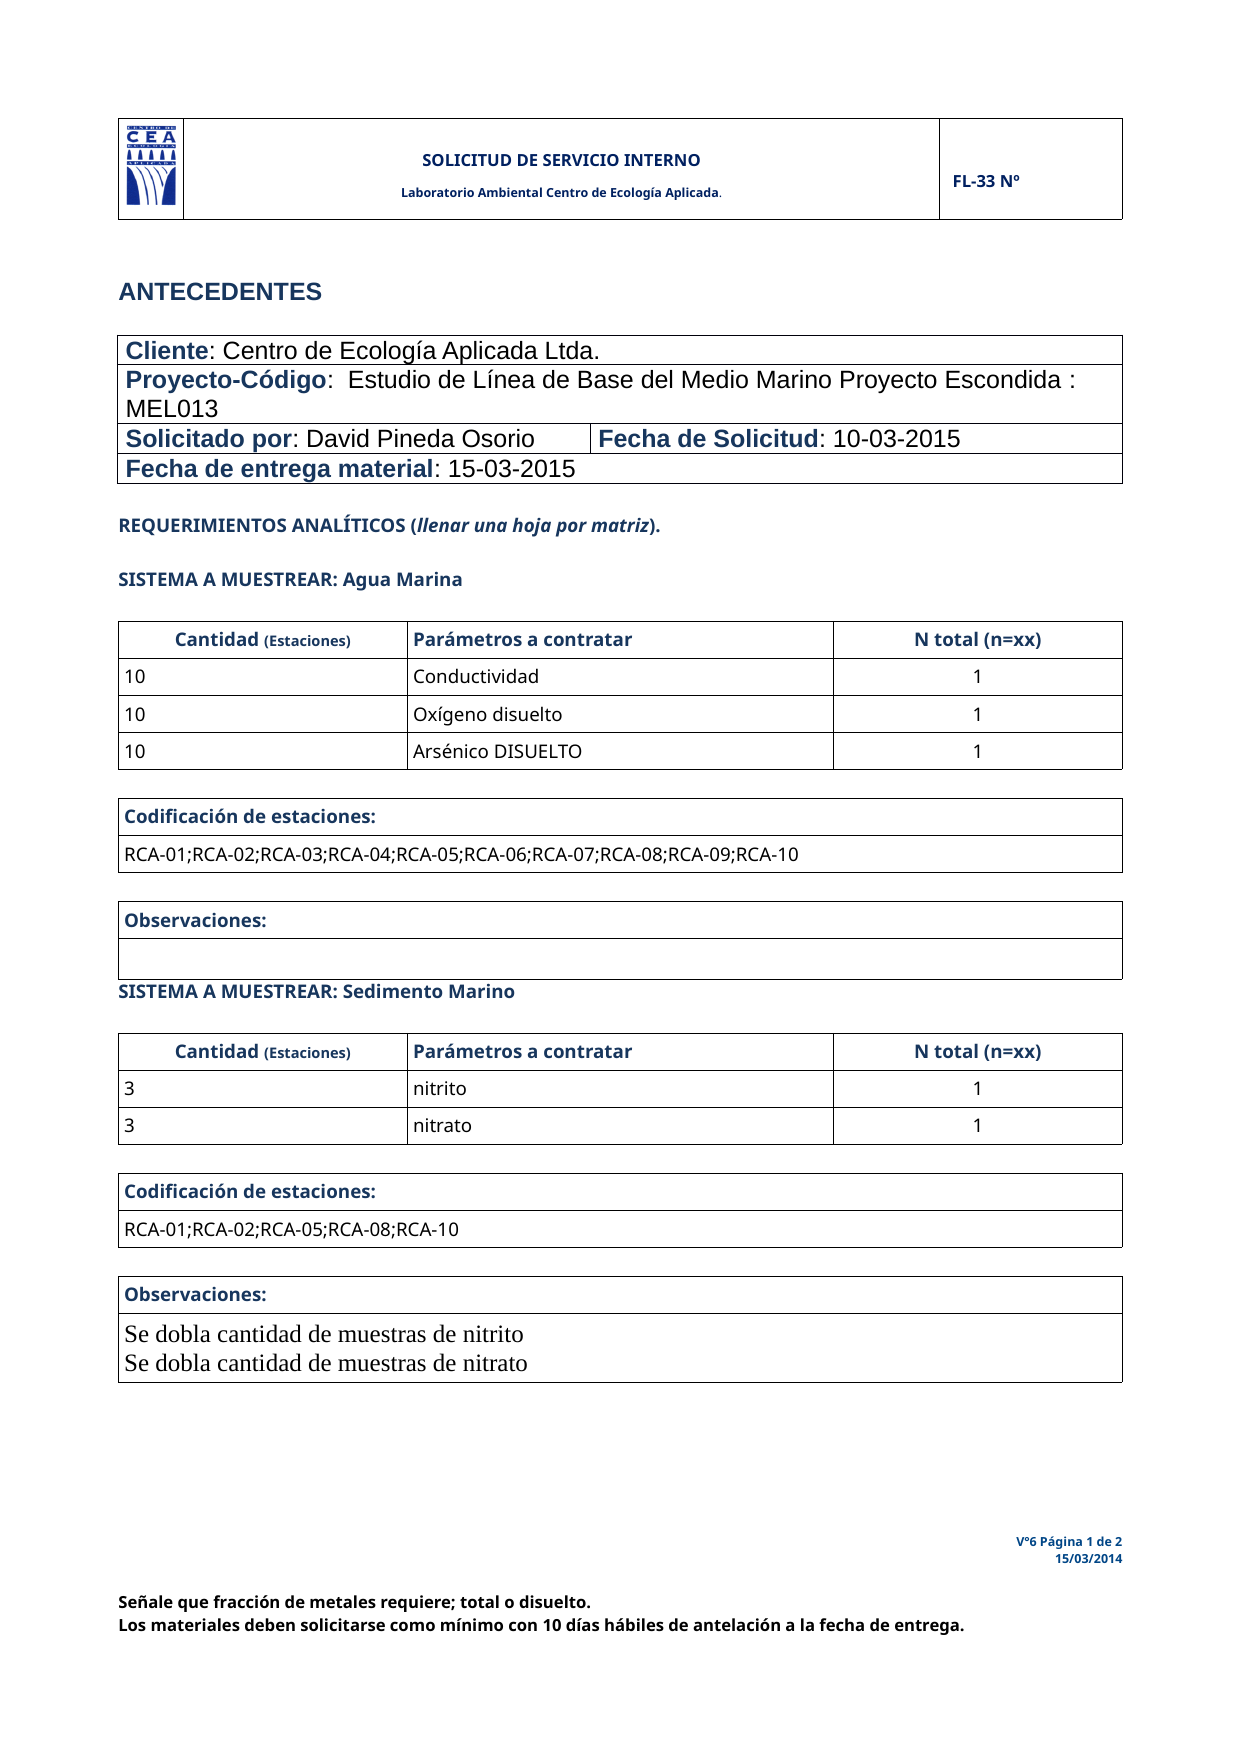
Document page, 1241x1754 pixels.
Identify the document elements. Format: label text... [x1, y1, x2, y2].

table_cell Fecha de entrega material: 15-03-2015 [118, 454, 1122, 482]
table_cell 10 [119, 733, 407, 769]
table_header Observaciones: [119, 1277, 1122, 1313]
table_cell 1 [834, 659, 1122, 695]
table_cell [119, 939, 1122, 978]
table_header Cantidad (Estaciones) [119, 622, 407, 658]
table_cell 1 [834, 733, 1122, 769]
table_cell 1 [834, 1071, 1122, 1107]
table_cell nitrito [408, 1071, 833, 1107]
table_cell 1 [834, 1108, 1122, 1144]
table_cell 3 [119, 1071, 407, 1107]
table_header Codificación de estaciones: [119, 799, 1122, 835]
table_header Cliente: Centro de Ecología Aplicada Ltda. [118, 336, 1122, 364]
table_header Parámetros a contratar [408, 1034, 833, 1070]
table_header Observaciones: [119, 902, 1122, 938]
table_cell Conductividad [408, 659, 833, 695]
table_cell Oxígeno disuelto [408, 696, 833, 732]
text SISTEMA A MUESTREAR: Agua Marina [118, 567, 1122, 592]
table_cell Arsénico DISUELTO [408, 733, 833, 769]
table_cell Solicitado por: David Pineda Osorio [118, 424, 590, 453]
table_header Cantidad (Estaciones) [119, 1034, 407, 1070]
table_cell nitrato [408, 1108, 833, 1144]
table_cell Fecha de Solicitud: 10-03-2015 [591, 424, 1122, 453]
table_cell 10 [119, 659, 407, 695]
picture [124, 123, 179, 207]
table_cell Se dobla cantidad de muestras de nitrito Se dobla cantidad de muestras de nitrato [119, 1314, 1122, 1382]
table_cell 1 [834, 696, 1122, 732]
table_cell 3 [119, 1108, 407, 1144]
text SISTEMA A MUESTREAR: Sedimento Marino [118, 980, 1122, 1004]
table_header N total (n=xx) [834, 1034, 1122, 1070]
table_header Codificación de estaciones: [119, 1174, 1122, 1210]
table_cell 10 [119, 696, 407, 732]
table_cell RCA-01;RCA-02;RCA-03;RCA-04;RCA-05;RCA-06;RCA-07;RCA-08;RCA-09;RCA-10 [119, 836, 1122, 872]
text REQUERIMIENTOS ANALÍTICOS (llenar una hoja por matriz). [118, 512, 1122, 538]
table_cell Proyecto-Código: Estudio de Línea de Base del Medio Marino Proyecto Escondida : MEL013 [118, 365, 1122, 423]
table_header N total (n=xx) [834, 622, 1122, 658]
table_header Parámetros a contratar [408, 622, 833, 658]
text ANTECEDENTES [118, 277, 1122, 306]
table_cell RCA-01;RCA-02;RCA-05;RCA-08;RCA-10 [119, 1211, 1122, 1247]
